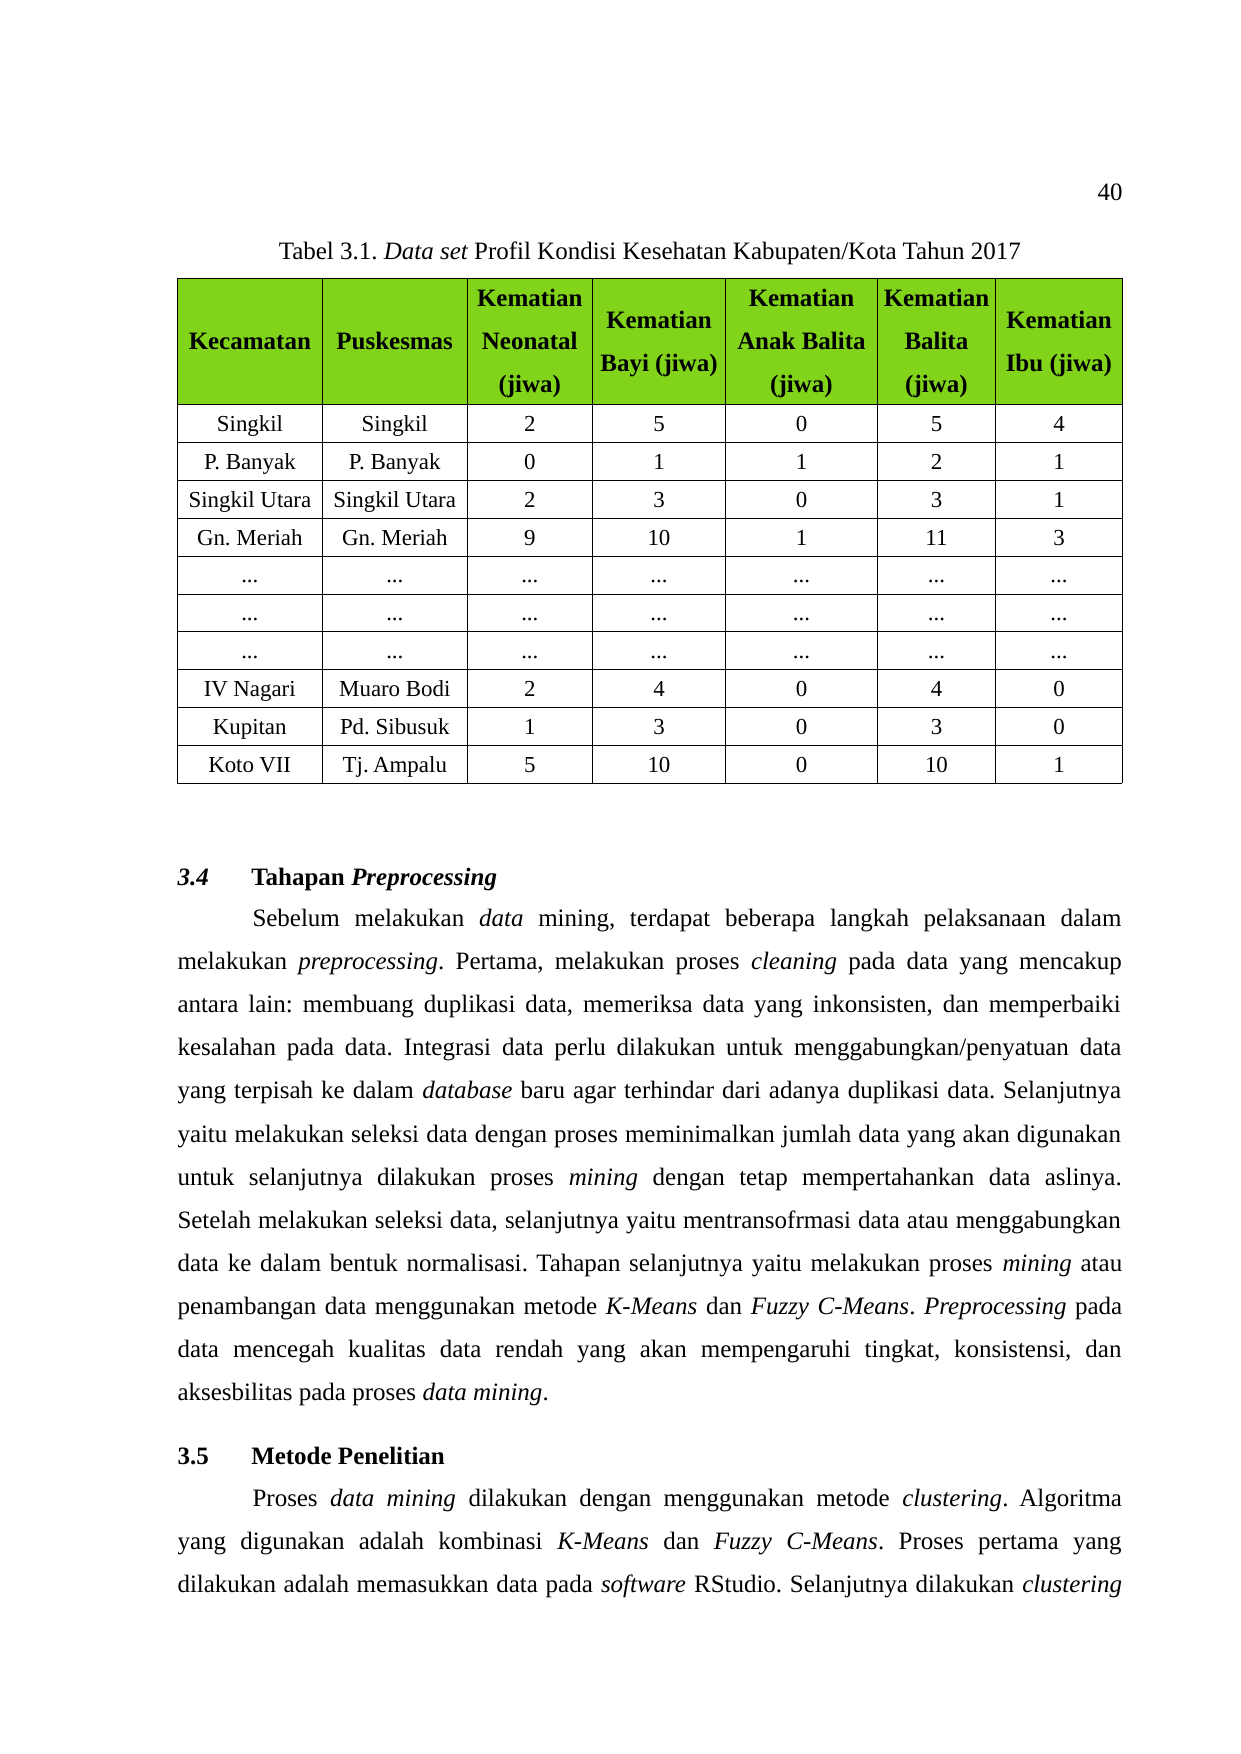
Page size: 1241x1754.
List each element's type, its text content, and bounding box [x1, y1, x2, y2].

table_header Puskesmas [323, 279, 467, 404]
table_cell ... [996, 632, 1122, 669]
table_cell 9 [468, 519, 592, 556]
table_cell 2 [468, 481, 592, 518]
table_cell 0 [996, 670, 1122, 707]
table_cell ... [323, 557, 467, 593]
table_cell 3 [878, 708, 995, 745]
table_cell 1 [468, 708, 592, 745]
table_cell 1 [726, 519, 877, 556]
table_cell 1 [996, 481, 1122, 518]
table_cell ... [878, 557, 995, 593]
table_cell 0 [726, 746, 877, 783]
table_cell 5 [593, 405, 725, 442]
table_cell 4 [593, 670, 725, 707]
table_cell 2 [468, 405, 592, 442]
table_cell 0 [726, 481, 877, 518]
table_cell ... [726, 595, 877, 631]
table_cell 0 [996, 708, 1122, 745]
table_cell ... [323, 632, 467, 669]
table_header Kematian Neonatal (jiwa) [468, 279, 592, 404]
table_cell ... [178, 557, 322, 593]
table_header Kematian Ibu (jiwa) [996, 279, 1122, 404]
table_cell ... [178, 595, 322, 631]
table_cell 2 [878, 443, 995, 480]
table_cell 11 [878, 519, 995, 556]
table_cell Gn. Meriah [323, 519, 467, 556]
table_cell Muaro Bodi [323, 670, 467, 707]
table_cell ... [593, 595, 725, 631]
table_cell 2 [468, 670, 592, 707]
table_header Kematian Balita (jiwa) [878, 279, 995, 404]
table_cell ... [468, 595, 592, 631]
table_header Kematian Anak Balita (jiwa) [726, 279, 877, 404]
table_cell 1 [593, 443, 725, 480]
table_cell 0 [468, 443, 592, 480]
table_header Kecamatan [178, 279, 322, 404]
table_cell 10 [593, 746, 725, 783]
table_cell Tj. Ampalu [323, 746, 467, 783]
table_cell 5 [878, 405, 995, 442]
table_cell 0 [726, 405, 877, 442]
table_cell ... [726, 557, 877, 593]
table_cell 3 [996, 519, 1122, 556]
table_cell 5 [468, 746, 592, 783]
table_cell P. Banyak [178, 443, 322, 480]
text Tabel 3.1. Data set Profil Kondisi Kesehatan Kabupaten/Kota Tahun 2017 [177, 236, 1122, 265]
table_cell 4 [996, 405, 1122, 442]
table_cell ... [878, 595, 995, 631]
table_cell 10 [878, 746, 995, 783]
table_cell Singkil Utara [323, 481, 467, 518]
table_cell Kupitan [178, 708, 322, 745]
table_cell IV Nagari [178, 670, 322, 707]
table_cell 1 [996, 746, 1122, 783]
table_cell 4 [878, 670, 995, 707]
table_cell Singkil [178, 405, 322, 442]
table_cell 3 [593, 481, 725, 518]
table_cell ... [323, 595, 467, 631]
table_cell 3 [593, 708, 725, 745]
table_cell Pd. Sibusuk [323, 708, 467, 745]
table_cell ... [178, 632, 322, 669]
table_cell Singkil [323, 405, 467, 442]
text Proses data mining dilakukan dengan menggunakan metode clustering. Algoritma yang digunakan adalah kombinasi K-Means dan Fuzzy C-Means. Proses pertama yang dilakukan adalah memasukkan data pada software RStudio. Selanjutnya dilakukan clustering [177, 1483, 1122, 1598]
table_cell ... [593, 632, 725, 669]
table_cell 1 [996, 443, 1122, 480]
table_cell ... [468, 632, 592, 669]
table_cell Singkil Utara [178, 481, 322, 518]
subtitle Tahapan Preprocessing [177, 862, 1122, 891]
table_cell ... [468, 557, 592, 593]
text Sebelum melakukan data mining, terdapat beberapa langkah pelaksanaan dalam melakukan preprocessing. Pertama, melakukan proses cleaning pada data yang mencakup antara lain: membuang duplikasi data, memeriksa data yang inkonsisten, dan memperbaiki kesalahan pada data. Integrasi data perlu dilakukan untuk menggabungkan/penyatuan data yang terpisah ke dalam database baru agar terhindar dari adanya duplikasi data. Selanjutnya yaitu melakukan seleksi data dengan proses meminimalkan jumlah data yang akan digunakan untuk selanjutnya dilakukan proses mining dengan tetap mempertahankan data aslinya. Setelah melakukan seleksi data, selanjutnya yaitu mentransofrmasi data atau menggabungkan data ke dalam bentuk normalisasi. Tahapan selanjutnya yaitu melakukan proses mining atau penambangan data menggunakan metode K-Means dan Fuzzy C-Means. Preprocessing pada data mencegah kualitas data rendah yang akan mempengaruhi tingkat, konsistensi, dan aksesbilitas pada proses data mining. [177, 903, 1122, 1406]
table_cell 1 [726, 443, 877, 480]
table_cell 3 [878, 481, 995, 518]
table_cell ... [593, 557, 725, 593]
table_cell Gn. Meriah [178, 519, 322, 556]
table_header Kematian Bayi (jiwa) [593, 279, 725, 404]
table_cell 0 [726, 670, 877, 707]
subtitle Metode Penelitian [177, 1441, 1122, 1470]
table_cell ... [996, 557, 1122, 593]
table_cell 0 [726, 708, 877, 745]
table_cell ... [996, 595, 1122, 631]
table_cell ... [726, 632, 877, 669]
table_cell Koto VII [178, 746, 322, 783]
table_cell P. Banyak [323, 443, 467, 480]
table_cell ... [878, 632, 995, 669]
table_cell 10 [593, 519, 725, 556]
